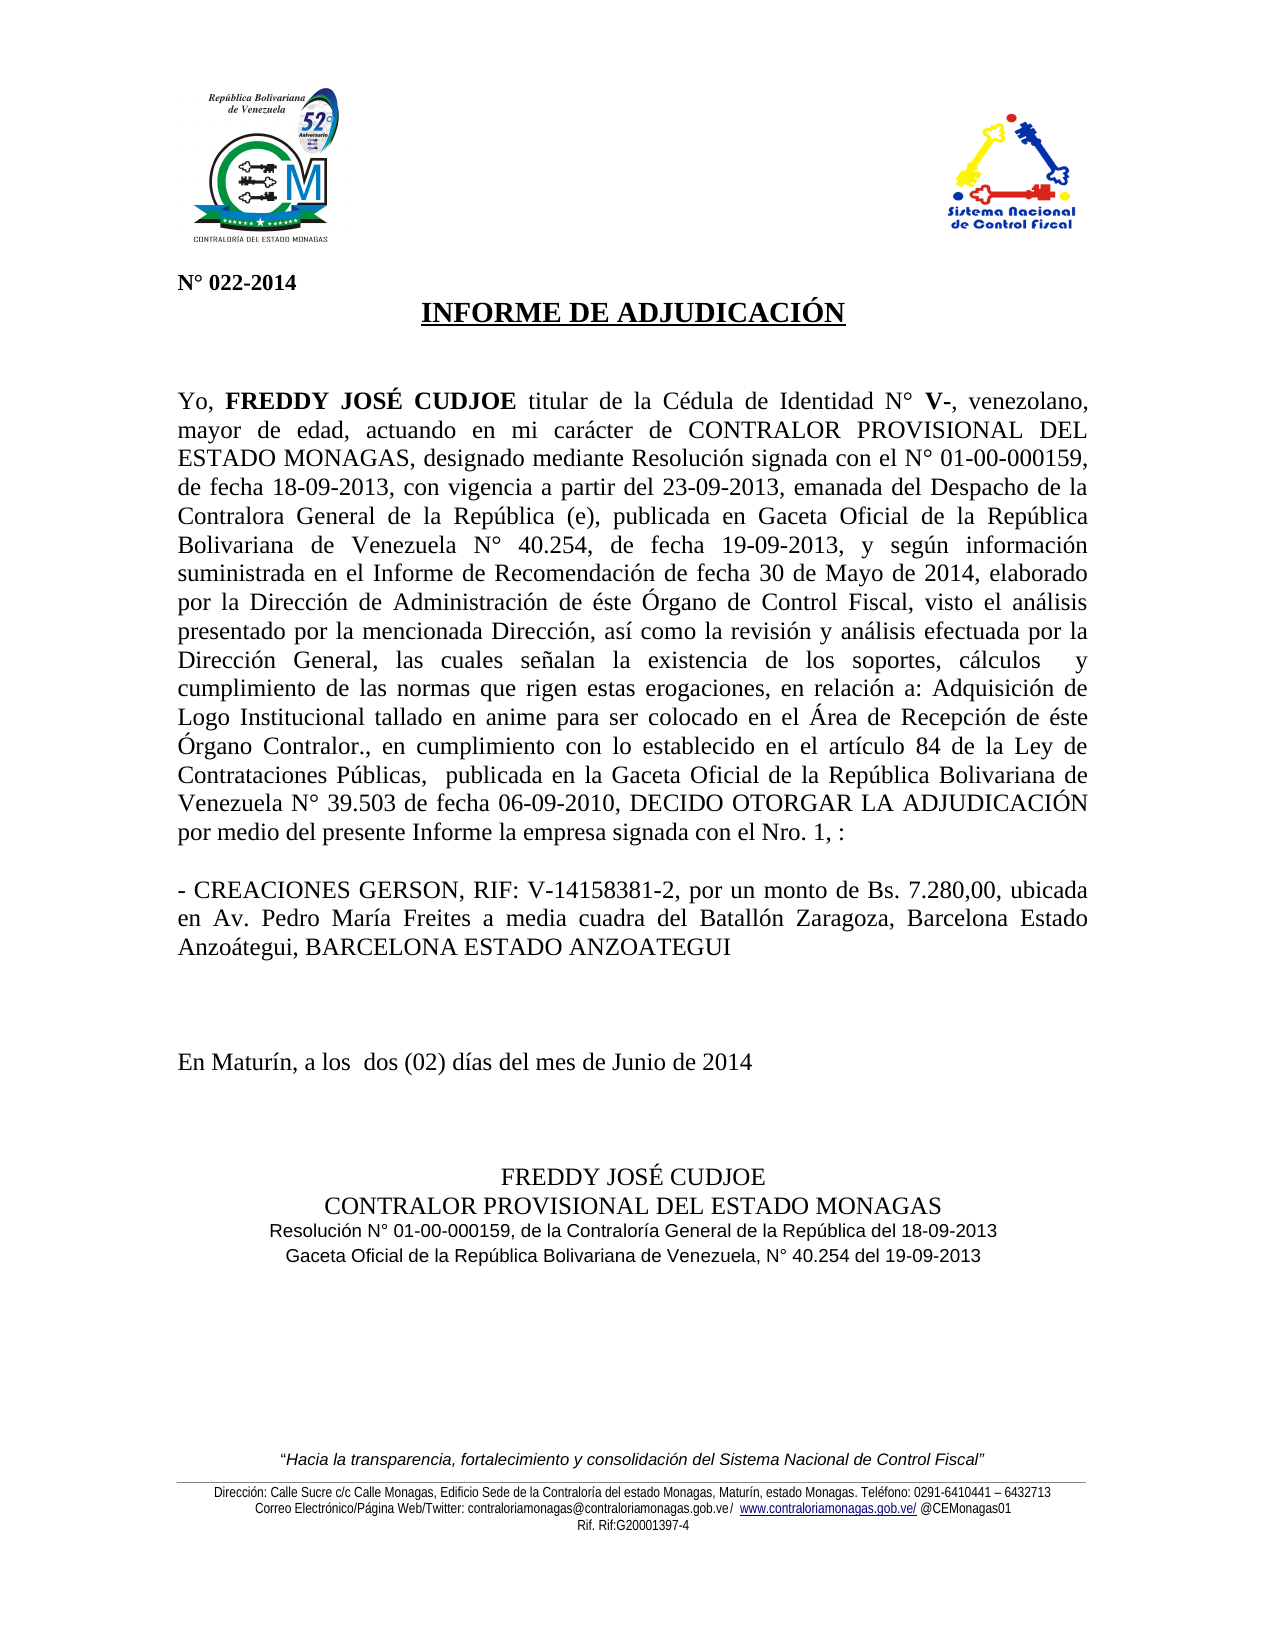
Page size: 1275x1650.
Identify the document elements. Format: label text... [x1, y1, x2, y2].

text INFORME DE ADJUDICACIÓN [177, 295, 1089, 328]
text FREDDY JOSÉ CUDJOE [177, 1162, 1089, 1191]
picture [169, 72, 363, 258]
text Gaceta Oficial de la República Bolivariana de Venezuela, N° 40.254 del 19-09-2013 [177, 1241, 1089, 1266]
text CONTRALOR PROVISIONAL DEL ESTADO MONAGAS [177, 1191, 1089, 1220]
text - CREACIONES GERSON, RIF: V-14158381-2, por un monto de Bs. 7.280,00, ubicada en Av. Pedro María Freites a media cuadra del Batallón Zaragoza, Barcelona Estado Anzoátegui, BARCELONA ESTADO ANZOATEGUI [177, 875, 1089, 1018]
text En Maturín, a los dos (02) días del mes de Junio de 2014 [177, 1047, 1089, 1076]
text Resolución N° 01-00-000159, de la Contraloría General de la República del 18-09-2013 [177, 1220, 1089, 1241]
text Yo, FREDDY JOSÉ CUDJOE titular de la Cédula de Identidad N° V-, venezolano, mayor de edad, actuando en mi carácter de CONTRALOR PROVISIONAL DEL ESTADO MONAGAS, designado mediante Resolución signada con el N° 01-00-000159, de fecha 18-09-2013, con vigencia a partir del 23-09-2013, emanada del Despacho de la Contralora General de la República (e), publicada en Gaceta Oficial de la República Bolivariana de Venezuela N° 40.254, de fecha 19-09-2013, y según información suministrada en el Informe de Recomendación de fecha 30 de Mayo de 2014, elaborado por la Dirección de Administración de éste Órgano de Control Fiscal, visto el análisis presentado por la mencionada Dirección, así como la revisión y análisis efectuada por la Dirección General, las cuales señalan la existencia de los soportes, cálculos y cumplimiento de las normas que rigen estas erogaciones, en relación a: Adquisición de Logo Institucional tallado en anime para ser colocado en el Área de Recepción de éste Órgano Contralor., en cumplimiento con lo establecido en el artículo 84 de la Ley de Contrataciones Públicas, publicada en la Gaceta Oficial de la República Bolivariana de Venezuela N° 39.503 de fecha 06-09-2010, DECIDO OTORGAR LA ADJUDICACIÓN por medio del presente Informe la empresa signada con el Nro. 1, : [177, 386, 1089, 846]
text N° 022-2014 [177, 269, 1089, 295]
picture [941, 107, 1088, 235]
